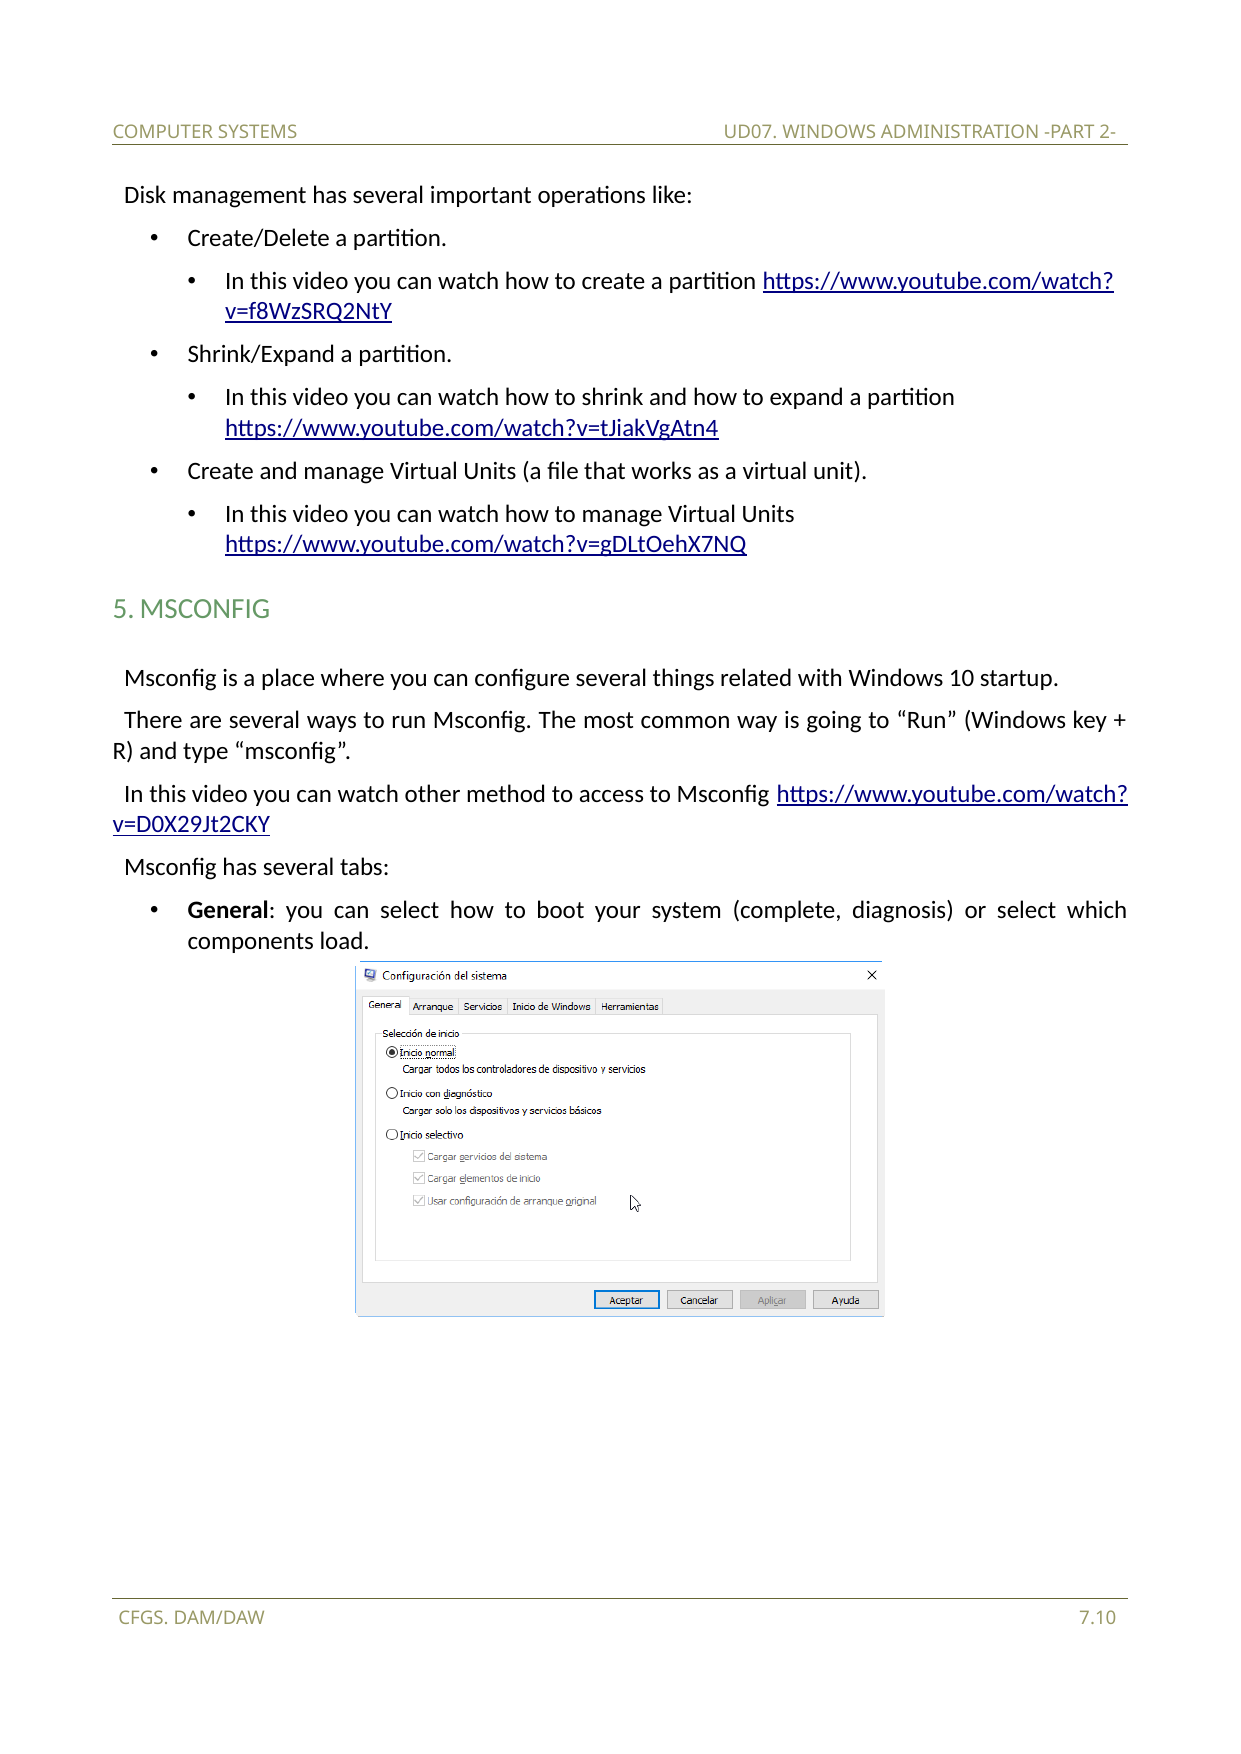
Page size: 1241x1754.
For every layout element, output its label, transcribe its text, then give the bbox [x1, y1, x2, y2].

list Create/Delete a partition. [150, 222, 1128, 253]
list In this video you can watch how to create a partition https://www.youtube.com/watch?v=f8WzSRQ2NtY [187, 265, 1128, 326]
text In this video you can watch other method to access to Msconfig https://www.youtube.com/watch?v=D0X29Jt2CKY [112, 778, 1128, 839]
list In this video you can watch how to manage Virtual Units https://www.youtube.com/watch?v=gDLtOehX7NQ [187, 498, 1128, 559]
text Disk management has several important operations like: [112, 179, 1128, 210]
list General: you can select how to boot your system (complete, diagnosis) or select which components load. [150, 894, 1128, 955]
text Msconfig is a place where you can configure several things related with Windows 10 startup. [112, 662, 1128, 692]
subtitle Msconfig [112, 590, 1128, 626]
text There are several ways to run Msconfig. The most common way is going to “Run” (Windows key + R) and type “msconfig”. [112, 704, 1128, 766]
list Shrink/Expand a partition. [150, 338, 1128, 369]
list In this video you can watch how to shrink and how to expand a partition https://www.youtube.com/watch?v=tJiakVgAtn4 [187, 381, 1128, 442]
list Create and manage Virtual Units (a file that works as a virtual unit). [150, 455, 1128, 485]
picture [355, 961, 885, 1317]
text Msconfig has several tabs: [112, 851, 1128, 882]
